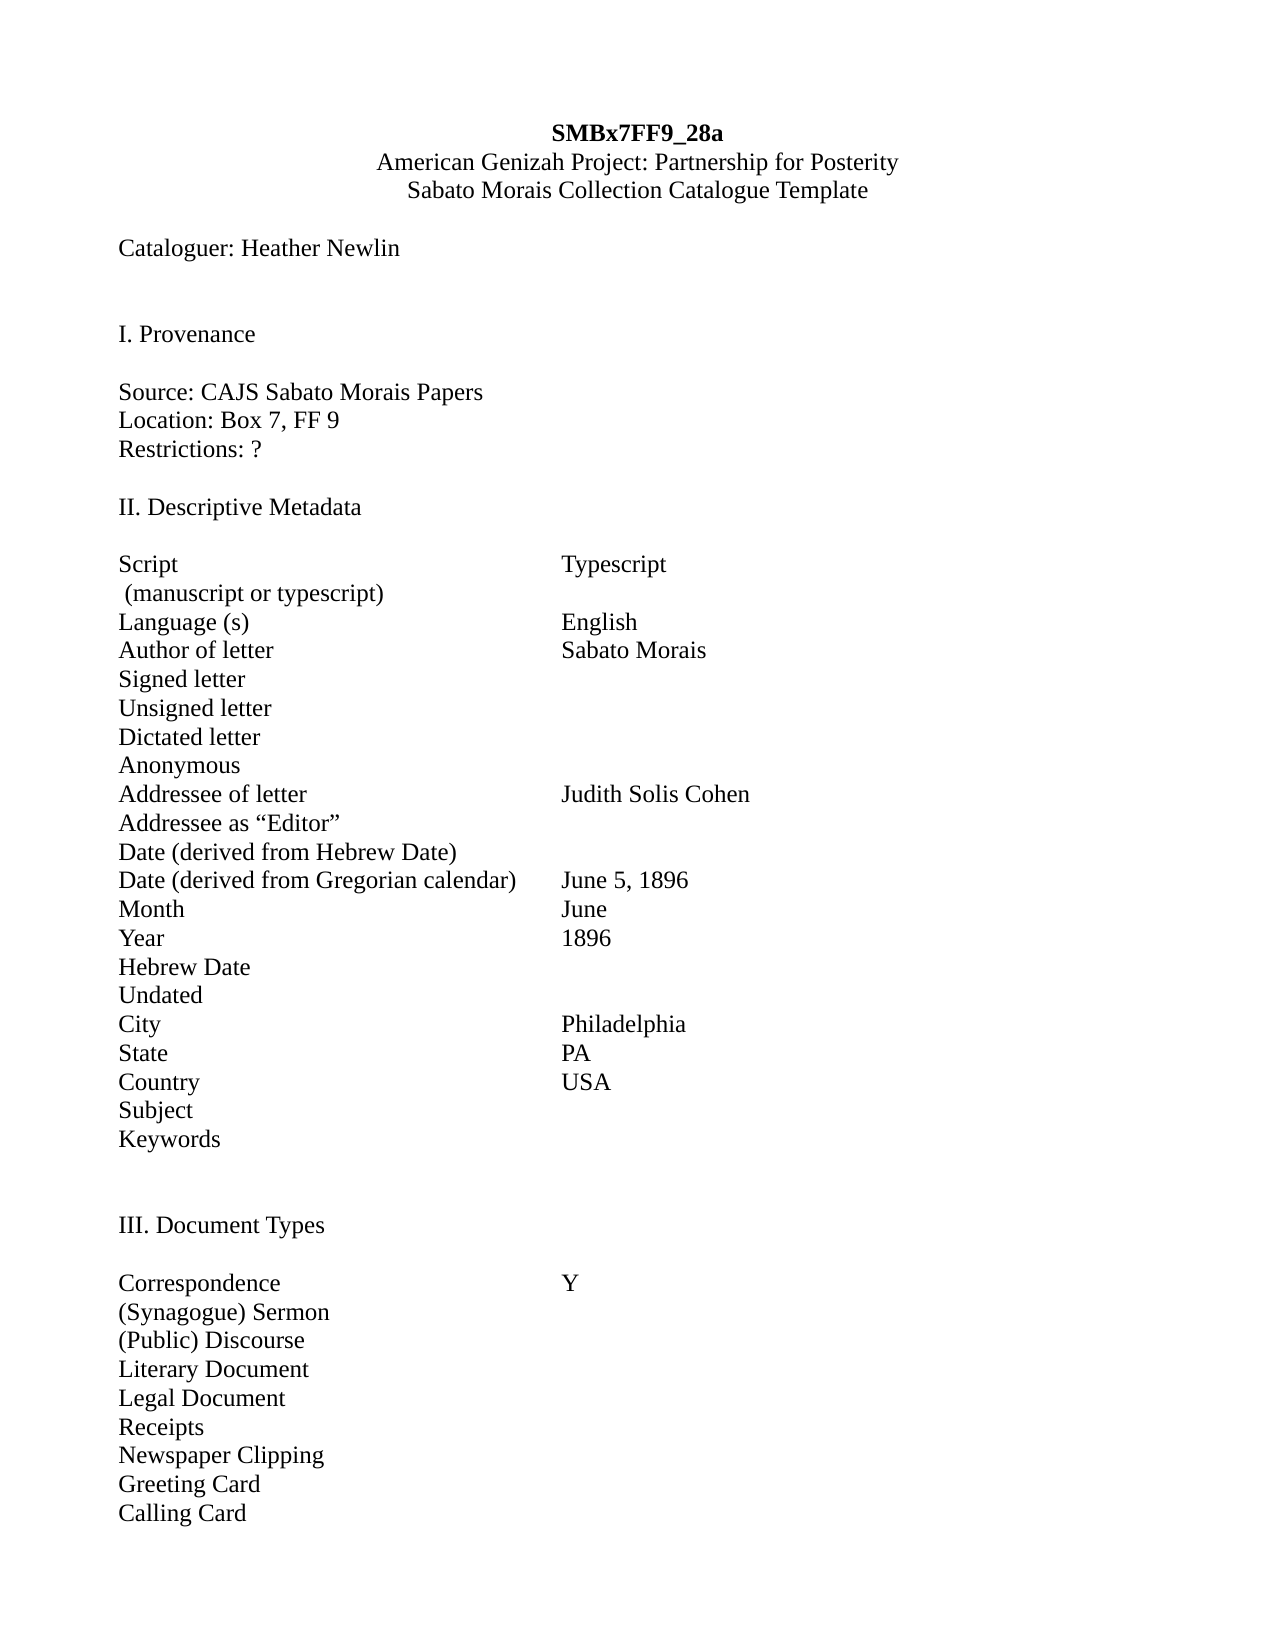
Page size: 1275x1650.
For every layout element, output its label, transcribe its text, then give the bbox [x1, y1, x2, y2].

text Anonymous [118, 751, 1157, 779]
text (Synagogue) Sermon [118, 1297, 1157, 1326]
text Country USA [118, 1067, 1157, 1096]
text Legal Document [118, 1383, 1157, 1412]
text Undated [118, 981, 1157, 1009]
text Subject [118, 1096, 1157, 1124]
text Year 1896 [118, 923, 1157, 952]
text Hebrew Date [118, 952, 1157, 981]
text Receipts [118, 1412, 1157, 1441]
text Correspondence Y [118, 1268, 1157, 1297]
text Restrictions: ? [118, 434, 1157, 463]
text Calling Card [118, 1498, 1157, 1527]
text Cataloguer: Heather Newlin [118, 233, 1157, 262]
text Addressee as “Editor” [118, 808, 1157, 837]
text Date (derived from Hebrew Date) [118, 837, 1157, 866]
text Greeting Card [118, 1469, 1157, 1498]
text Language (s) English [118, 607, 1157, 636]
text Month June [118, 894, 1157, 923]
text (manuscript or typescript) [118, 578, 1157, 607]
text Literary Document [118, 1354, 1157, 1383]
text II. Descriptive Metadata [118, 492, 1157, 521]
text SMBx7FF9_28a [118, 118, 1157, 147]
text Signed letter [118, 664, 1157, 693]
text Date (derived from Gregorian calendar) June 5, 1896 [118, 866, 1157, 894]
text State PA [118, 1038, 1157, 1067]
text (Public) Discourse [118, 1326, 1157, 1354]
text Source: CAJS Sabato Morais Papers [118, 377, 1157, 406]
text I. Provenance [118, 319, 1157, 348]
text Addressee of letter Judith Solis Cohen [118, 779, 1157, 808]
text Location: Box 7, FF 9 [118, 406, 1157, 434]
text City Philadelphia [118, 1009, 1157, 1038]
text Sabato Morais Collection Catalogue Template [118, 176, 1157, 204]
text Keywords [118, 1124, 1157, 1153]
text III. Document Types [118, 1211, 1157, 1239]
text Script Typescript [118, 549, 1157, 578]
text Author of letter Sabato Morais [118, 636, 1157, 664]
text Dictated letter [118, 722, 1157, 751]
text American Genizah Project: Partnership for Posterity [118, 147, 1157, 176]
text Newspaper Clipping [118, 1441, 1157, 1469]
text Unsigned letter [118, 693, 1157, 722]
